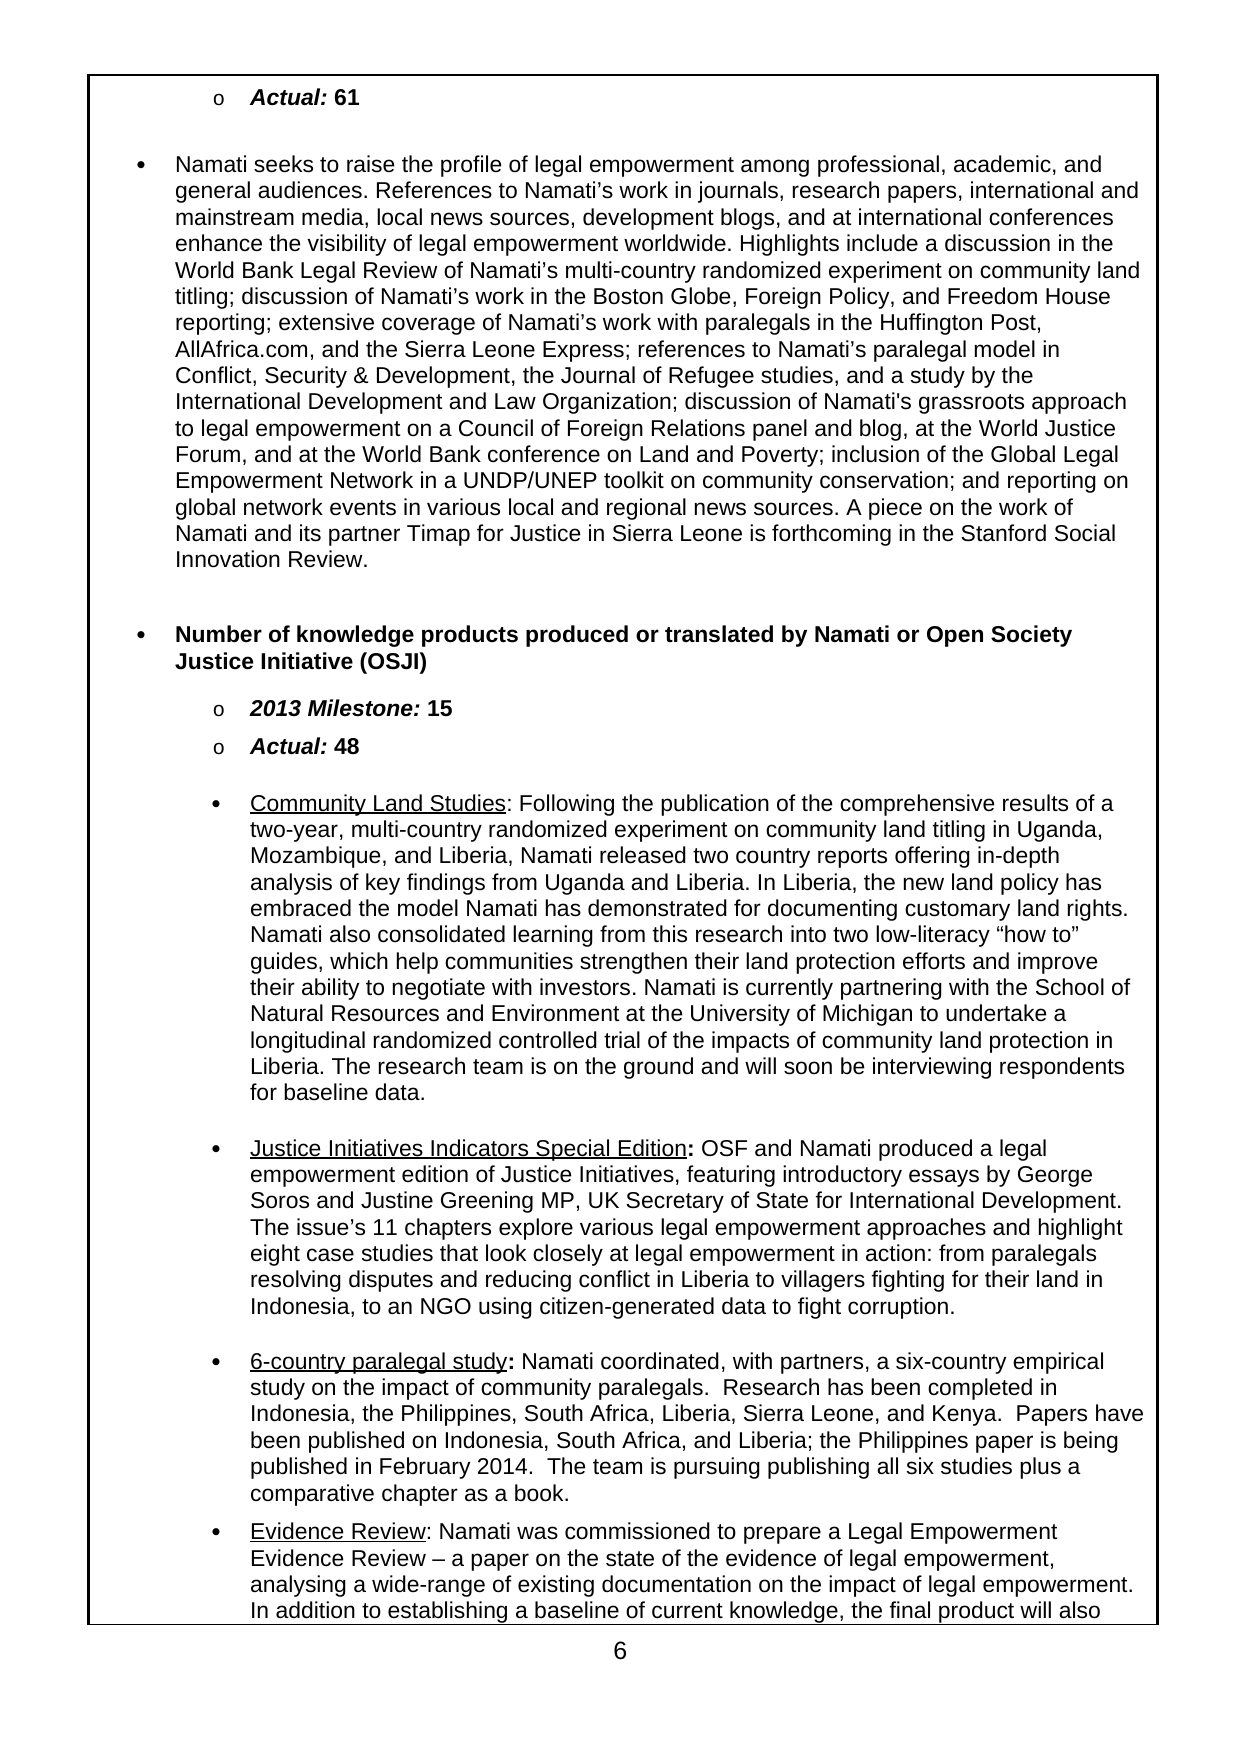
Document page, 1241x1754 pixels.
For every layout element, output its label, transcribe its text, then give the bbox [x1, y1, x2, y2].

table_cell Progress against expected results: Namati has developed innovative, scale-able legal empowerment interventions in partnership with governments and civil society organizations in eight countries. These efforts address five issues: delivering quality legal aid at scale, protecting community land rights, fulfilling the right to citizenship, closing the enforcement gap in environmental law, and ensuring that essential services like healthcare are accountable to local communities. Namati has researched and evaluated each intervention’s impact with the aim of informing best practice worldwide. The data collected from Namati’s work in these countries provides the evidence base from which Namati draws to advocate for large-scale policy changes. Number of internal targets for each intervention achieved 2013 Milestone: 75% Actual: on track Namati’s internal targets aim to improve the scope, quality, and impact of grassroots work across its 5 themes. Virtually all targets for 2013 were achieved. Where targets were not achieved Namati revised its strategies accordingly to account for these obstacles. Highlights of progress toward internal targets include: Legal Aid 2.0: In Sierra Leone and Burma, Namati worked to demonstrate models of providing justice services that are scalable, empowering, and responsive to context. Namati’s network of community paralegals in Sierra Leone resolved 4,106 cases. Cases addressed abuse of power by local authorities, accident compensation, unpaid wages and a lack of basic services like clean drinking water, among other issues. Namati successfully advocated for a legal aid law that endorses the scale-up of community paralegals and is assisting with implementation of the new law at the request of the Ministry of Justice. In Burma, Namati partnered with law firms and civil society organizations to develop a community paralegal approach that draws on international experience but is tailored to Burma’s socio-legal context. Community Land Protection: Having developed and tested a community land protection model in 58 study communities across Liberia, Uganda, and Mozambique, Namati and local partners began work in 156 additional communities. Drawing from research and experience, Namati also supported the Liberian and Sierra Leonean governments in their processes for drafting community land documentation policies. Liberia’s policy embraces the model that Namati and its partners developed for documenting and protecting customary land rights, and adopts specific language that Namati proposed. Namati’s key policy recommendations were also incorporated into Bioenergy Investment Guidelines now before the Sierra Leone cabinet. Accountability of Health Services: In Mozambique and Sierra Leone, Namati is combining social accountability and legal empowerment approaches to generate improvements in the delivery and accountability of services. Namati piloted a grievance redress mechanism under which community-based health advocates have registered 228 cases of health rights violations. Nearly 65% of reported cases have been resolved, with over 50% of these resolutions taking place under 25 days. Advocates have succeeded in improving several health centres with water and sanitation facilities, increasing access to life-saving diagnostics, ending requests for bribes, and resolving shortages for essential drugs. Environmental Justice: In India, Namati’s efforts with the community in Mundra to ‘ground truth’ environmental violations has resulted in the publication of a 50-page report on violations and the establishment of a body of concerned citizens called the Mundra Hitrakshak Manch (Forum for the wellbeing of Mundra). The forum committed itself to taking up activities and training programmes on laws and policy, as well as engaging more actively with the government on issues that affect them. Citizenship: Namati began work with local partner organizations in Bangladesh and Kenya to train community paralegals to help stateless populations understand citizenship and documentation requirements, and to assist them in navigating bureaucratic process for ID documents, trade licenses, or passports. Uptake of paralegal services far surpassed original targets: in 2013 across both countries, paralegals assisted 1796 clients. Of those 898 cases have already been successfully resolved, meaning they resulted in valid legal identity documents. The other cases are ongoing. Number of civil society organizations or governments trained in, advised on, or adopting our models or methods 2013 Milestone: 30 Actual: 127 Namati works closely with civil society partners to implement all of its country-level interventions. It conducts trainings for communities and civil society as a means of encouraging greater use and understanding of legal empowerment methods. It advises governments on how to craft and implement policies and laws that advance legal empowerment. Namati provided follow-up training to 64 paralegals from 5 different organizations in Sierra Leone through on-site mentoring provided by seconded and lead paralegals. As a result of Namati’s work in this area, it now assists the Ministry of Justice with implementing the 2012 legal aid law as a key member of Sierra Leone’s Legal Aid Task Force. Meanwhile, Namati’s land program provided technical capacity-building assistance to over 65 land rights organisations at symposiums and regional meetings in Thailand, Kenya, and South Africa. The Liberian land policy reflects Namati’s input and embraces its community land protection model. Namati’s training of Mozambican provincial land administrators on alternative methods of supporting community land delimitation efforts resulted in the successful and rapid award of almost all of the land certificates applied for. Number of references of GLEI knowledge products in media and journals 2013 Milestone: 50 Actual: 61 Namati seeks to raise the profile of legal empowerment among professional, academic, and general audiences. References to Namati’s work in journals, research papers, international and mainstream media, local news sources, development blogs, and at international conferences enhance the visibility of legal empowerment worldwide. Highlights include a discussion in the World Bank Legal Review of Namati’s multi-country randomized experiment on community land titling; discussion of Namati’s work in the Boston Globe, Foreign Policy, and Freedom House reporting; extensive coverage of Namati’s work with paralegals in the Huffington Post, AllAfrica.com, and the Sierra Leone Express; references to Namati’s paralegal model in Conflict, Security & Development, the Journal of Refugee studies, and a study by the International Development and Law Organization; discussion of Namati's grassroots approach to legal empowerment on a Council of Foreign Relations panel and blog, at the World Justice Forum, and at the World Bank conference on Land and Poverty; inclusion of the Global Legal Empowerment Network in a UNDP/UNEP toolkit on community conservation; and reporting on global network events in various local and regional news sources. A piece on the work of Namati and its partner Timap for Justice in Sierra Leone is forthcoming in the Stanford Social Innovation Review. Number of knowledge products produced or translated by Namati or Open Society Justice Initiative (OSJI) 2013 Milestone: 15 Actual: 48 Community Land Studies: Following the publication of the comprehensive results of a two-year, multi-country randomized experiment on community land titling in Uganda, Mozambique, and Liberia, Namati released two country reports offering in-depth analysis of key findings from Uganda and Liberia. In Liberia, the new land policy has embraced the model Namati has demonstrated for documenting customary land rights. Namati also consolidated learning from this research into two low-literacy “how to” guides, which help communities strengthen their land protection efforts and improve their ability to negotiate with investors. Namati is currently partnering with the School of Natural Resources and Environment at the University of Michigan to undertake a longitudinal randomized controlled trial of the impacts of community land protection in Liberia. The research team is on the ground and will soon be interviewing respondents for baseline data. Justice Initiatives Indicators Special Edition: OSF and Namati produced a legal empowerment edition of Justice Initiatives, featuring introductory essays by George Soros and Justine Greening MP, UK Secretary of State for International Development. The issue’s 11 chapters explore various legal empowerment approaches and highlight eight case studies that look closely at legal empowerment in action: from paralegals resolving disputes and reducing conflict in Liberia to villagers fighting for their land in Indonesia, to an NGO using citizen-generated data to fight corruption. 6-country paralegal study: Namati coordinated, with partners, a six-country empirical study on the impact of community paralegals. Research has been completed in Indonesia, the Philippines, South Africa, Liberia, Sierra Leone, and Kenya. Papers have been published on Indonesia, South Africa, and Liberia; the Philippines paper is being published in February 2014. The team is pursuing publishing all six studies plus a comparative chapter as a book. Evidence Review: Namati was commissioned to prepare a Legal Empowerment Evidence Review – a paper on the state of the evidence of legal empowerment, analysing a wide-range of existing documentation on the impact of legal empowerment. In addition to establishing a baseline of current knowledge, the final product will also identify gaps and propose a framework for future research. In 2013, Namati expanded the call for evidence and research efforts to include studies in Arabic, French, and Spanish to complete a comprehensive review of existing evidence. Namati presented findings to the legal empowerment donor collaborative in November 2013; donors are using it to scope a common research agenda. The paper will be published in February 2014. Recommendations: In August 2012, DFID recommended that Namati should develop realistic milestones to measure the effectiveness of pre-existing approaches and initiatives. In subsequent months, Namati revisited and consolidated its workplan, redefining annual milestones for the rollout or refinement of its innovative models. This Annual Review has demonstrated to DFID that this Output and relating indicators are not sufficiently challenging or robust to effectively measure the success and innovation of these interventions. It is essential that DFID captures the impact that Namati’s knowledge products have had on the countries or communities of practice for which they are produced. Similarly, providing training and producing knowledge products are relatively low risk, highly scalable outputs. In reviewing the logframe, DFID and Namati will need to agree how best to capture the overall impact of these outputs both at the community grass-roots level and in strengthening the field of legal empowerment at a strategic and global level. In relation to the issues surrounding the logframe, DFID and Namati also need to refine what constitutes a knowledge product as opposed to a research initiative or training resource owing to potential crossover with other indicators in the current logframes. Next year, we would like to see how Namati responds to the gaps that have been identified in the evidence review. Impact Weighting (%): 30% Revised since last Annual Review? Yes Risk: Medium Revised since last Annual Review? No [90, 76, 1156, 1624]
